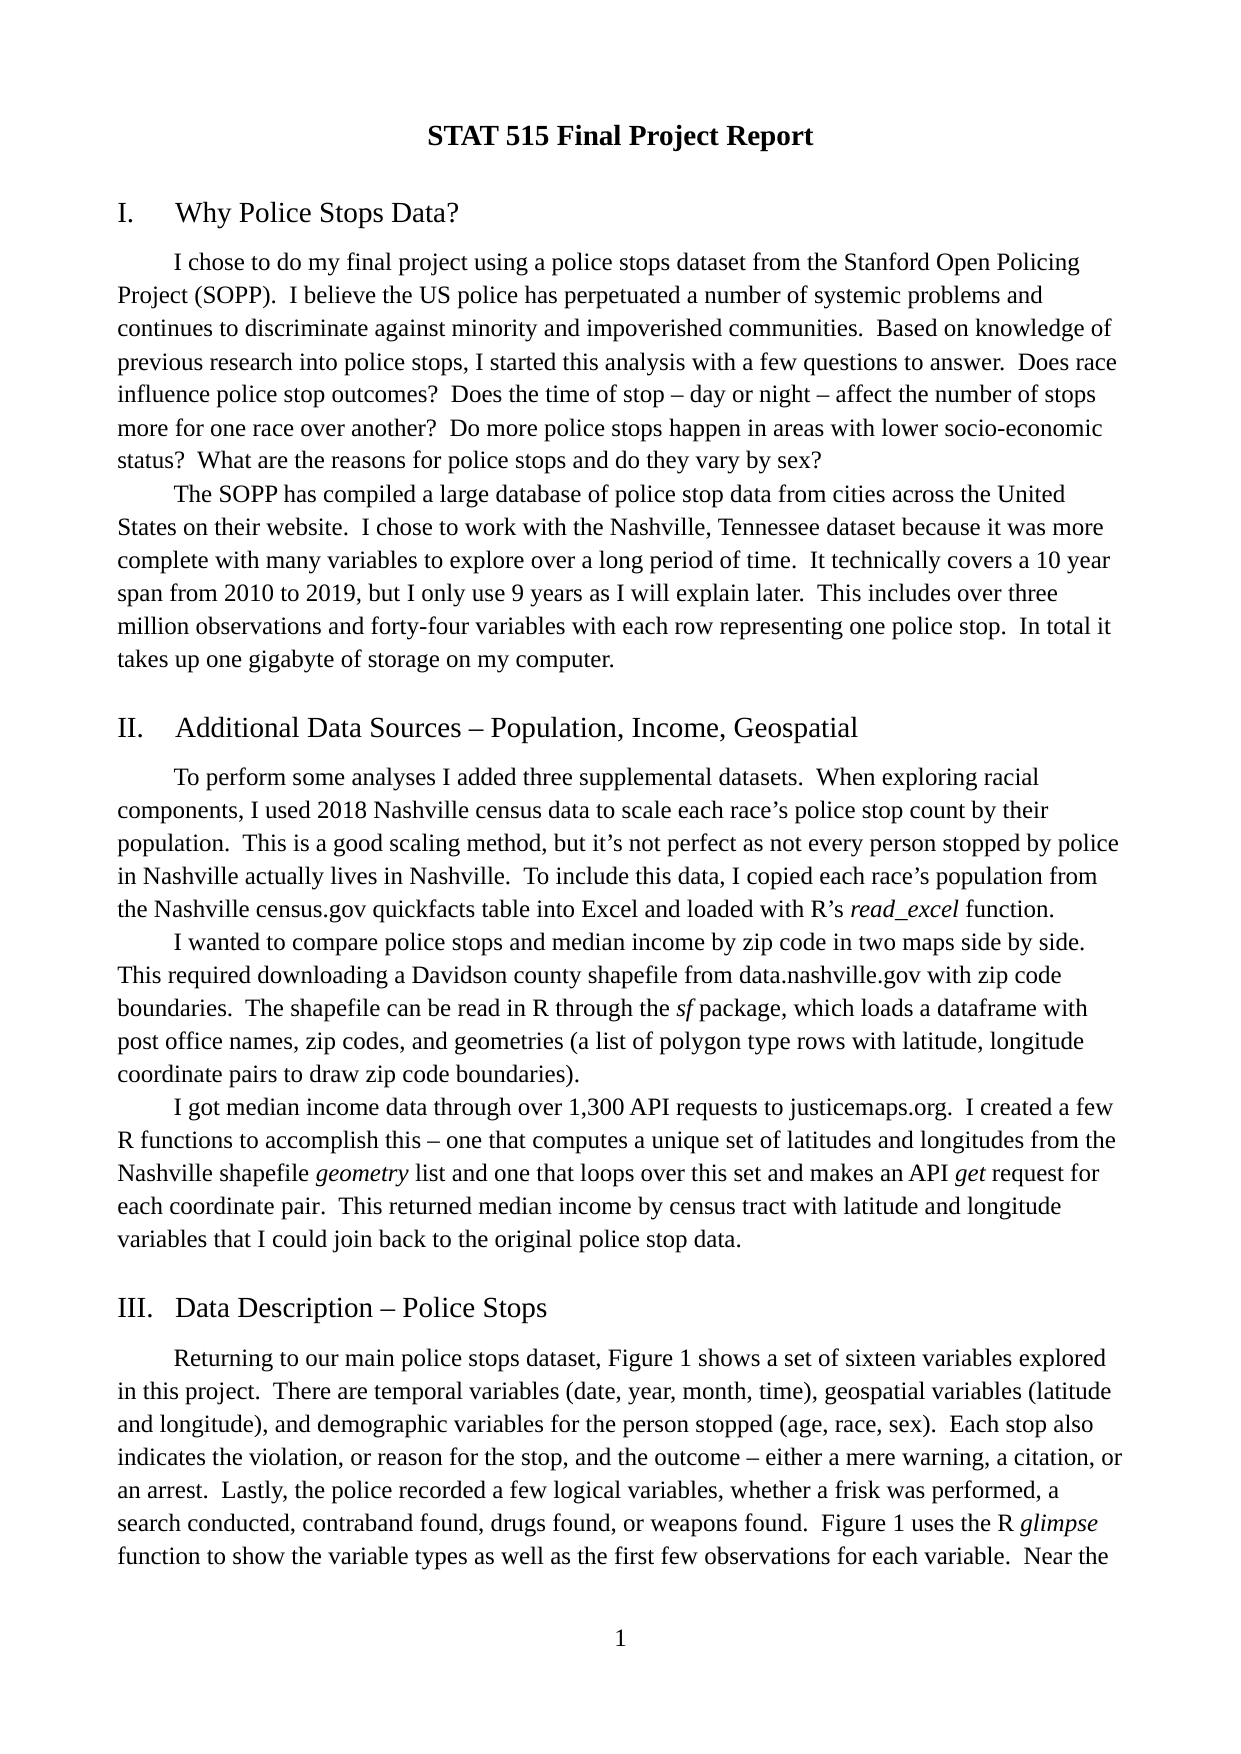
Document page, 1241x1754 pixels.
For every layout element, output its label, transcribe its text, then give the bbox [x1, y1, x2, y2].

text STAT 515 Final Project Report [117, 118, 1123, 152]
text To perform some analyses I added three supplemental datasets. When exploring racial components, I used 2018 Nashville census data to scale each race’s police stop count by their population. This is a good scaling method, but it’s not perfect as not every person stopped by police in Nashville actually lives in Nashville. To include this data, I copied each race’s population from the Nashville census.gov quickfacts table into Excel and loaded with R’s read_excel function. [117, 762, 1123, 923]
text I chose to do my final project using a police stops dataset from the Stanford Open Policing Project (SOPP). I believe the US police has perpetuated a number of systemic problems and continues to discriminate against minority and impoverished communities. Based on knowledge of previous research into police stops, I started this analysis with a few questions to answer. Does race influence police stop outcomes? Does the time of stop – day or night – affect the number of stops more for one race over another? Do more police stops happen in areas with lower socio-economic status? What are the reasons for police stops and do they vary by sex? [117, 247, 1123, 474]
text III. Data Description – Police Stops [117, 1290, 1123, 1324]
text I got median income data through over 1,300 API requests to justicemaps.org. I created a few R functions to accomplish this – one that computes a unique set of latitudes and longitudes from the Nashville shapefile geometry list and one that loops over this set and makes an API get request for each coordinate pair. This returned median income by census tract with latitude and longitude variables that I could join back to the original police stop data. [117, 1092, 1123, 1253]
text I wanted to compare police stops and median income by zip code in two maps side by side. This required downloading a Davidson county shapefile from data.nashville.gov with zip code boundaries. The shapefile can be read in R through the sf package, which loads a dataframe with post office names, zip codes, and geometries (a list of polygon type rows with latitude, longitude coordinate pairs to draw zip code boundaries). [117, 927, 1123, 1088]
text The SOPP has compiled a large database of police stop data from cities across the United States on their website. I chose to work with the Nashville, Tennessee dataset because it was more complete with many variables to explore over a long period of time. It technically covers a 10 year span from 2010 to 2019, but I only use 9 years as I will explain later. This includes over three million observations and forty-four variables with each row representing one police stop. In total it takes up one gigabyte of storage on my computer. [117, 479, 1123, 672]
text Returning to our main police stops dataset, Figure 1 shows a set of sixteen variables explored in this project. There are temporal variables (date, year, month, time), geospatial variables (latitude and longitude), and demographic variables for the person stopped (age, race, sex). Each stop also indicates the violation, or reason for the stop, and the outcome – either a mere warning, a citation, or an arrest. Lastly, the police recorded a few logical variables, whether a frisk was performed, a search conducted, contraband found, drugs found, or weapons found. Figure 1 uses the R glimpse function to show the variable types as well as the first few observations for each variable. Near the [117, 1343, 1123, 1569]
text II. Additional Data Sources – Population, Income, Geospatial [117, 710, 1123, 743]
text I. Why Police Stops Data? [117, 195, 1123, 229]
